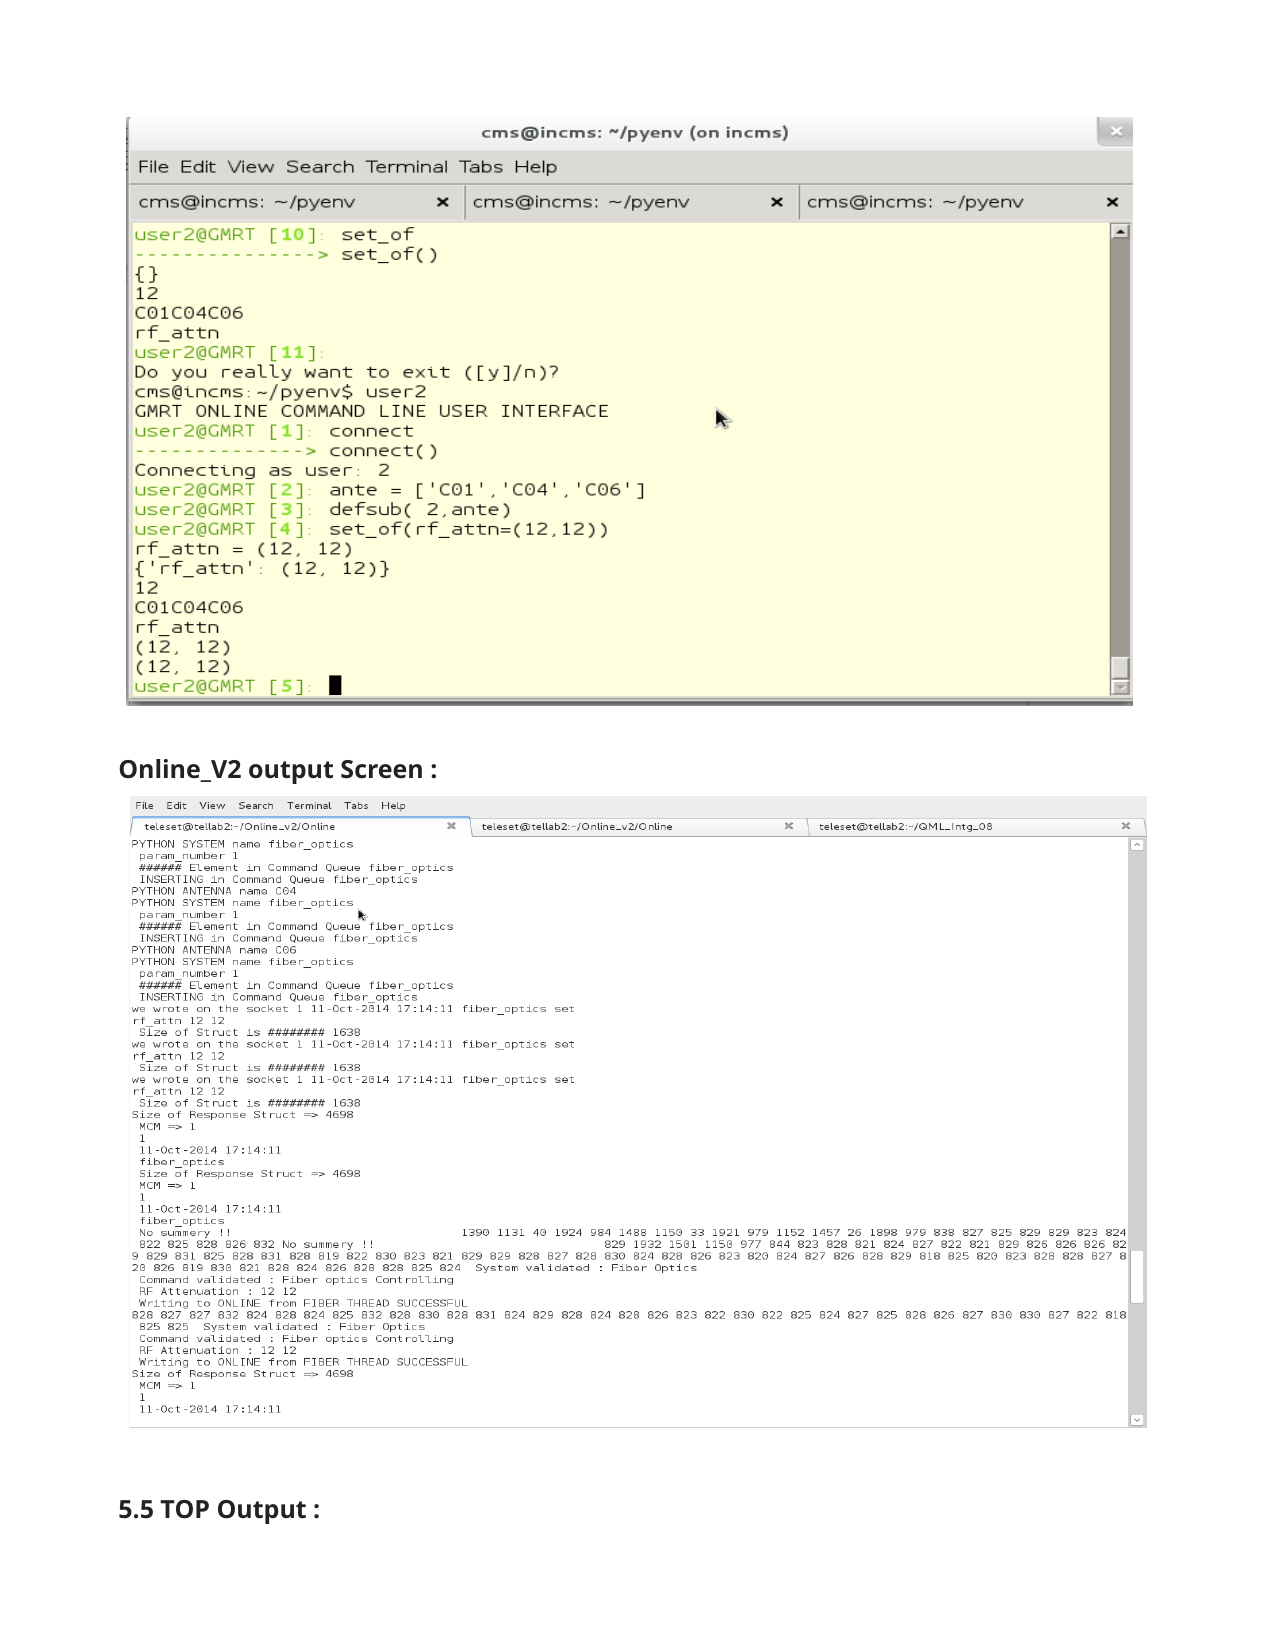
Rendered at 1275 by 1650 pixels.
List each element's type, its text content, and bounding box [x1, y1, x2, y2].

picture [129, 796, 1147, 1428]
text Online_V2 output Screen : [118, 752, 1157, 786]
picture [126, 117, 1133, 706]
text 5.5 TOP Output : [118, 1491, 1157, 1526]
